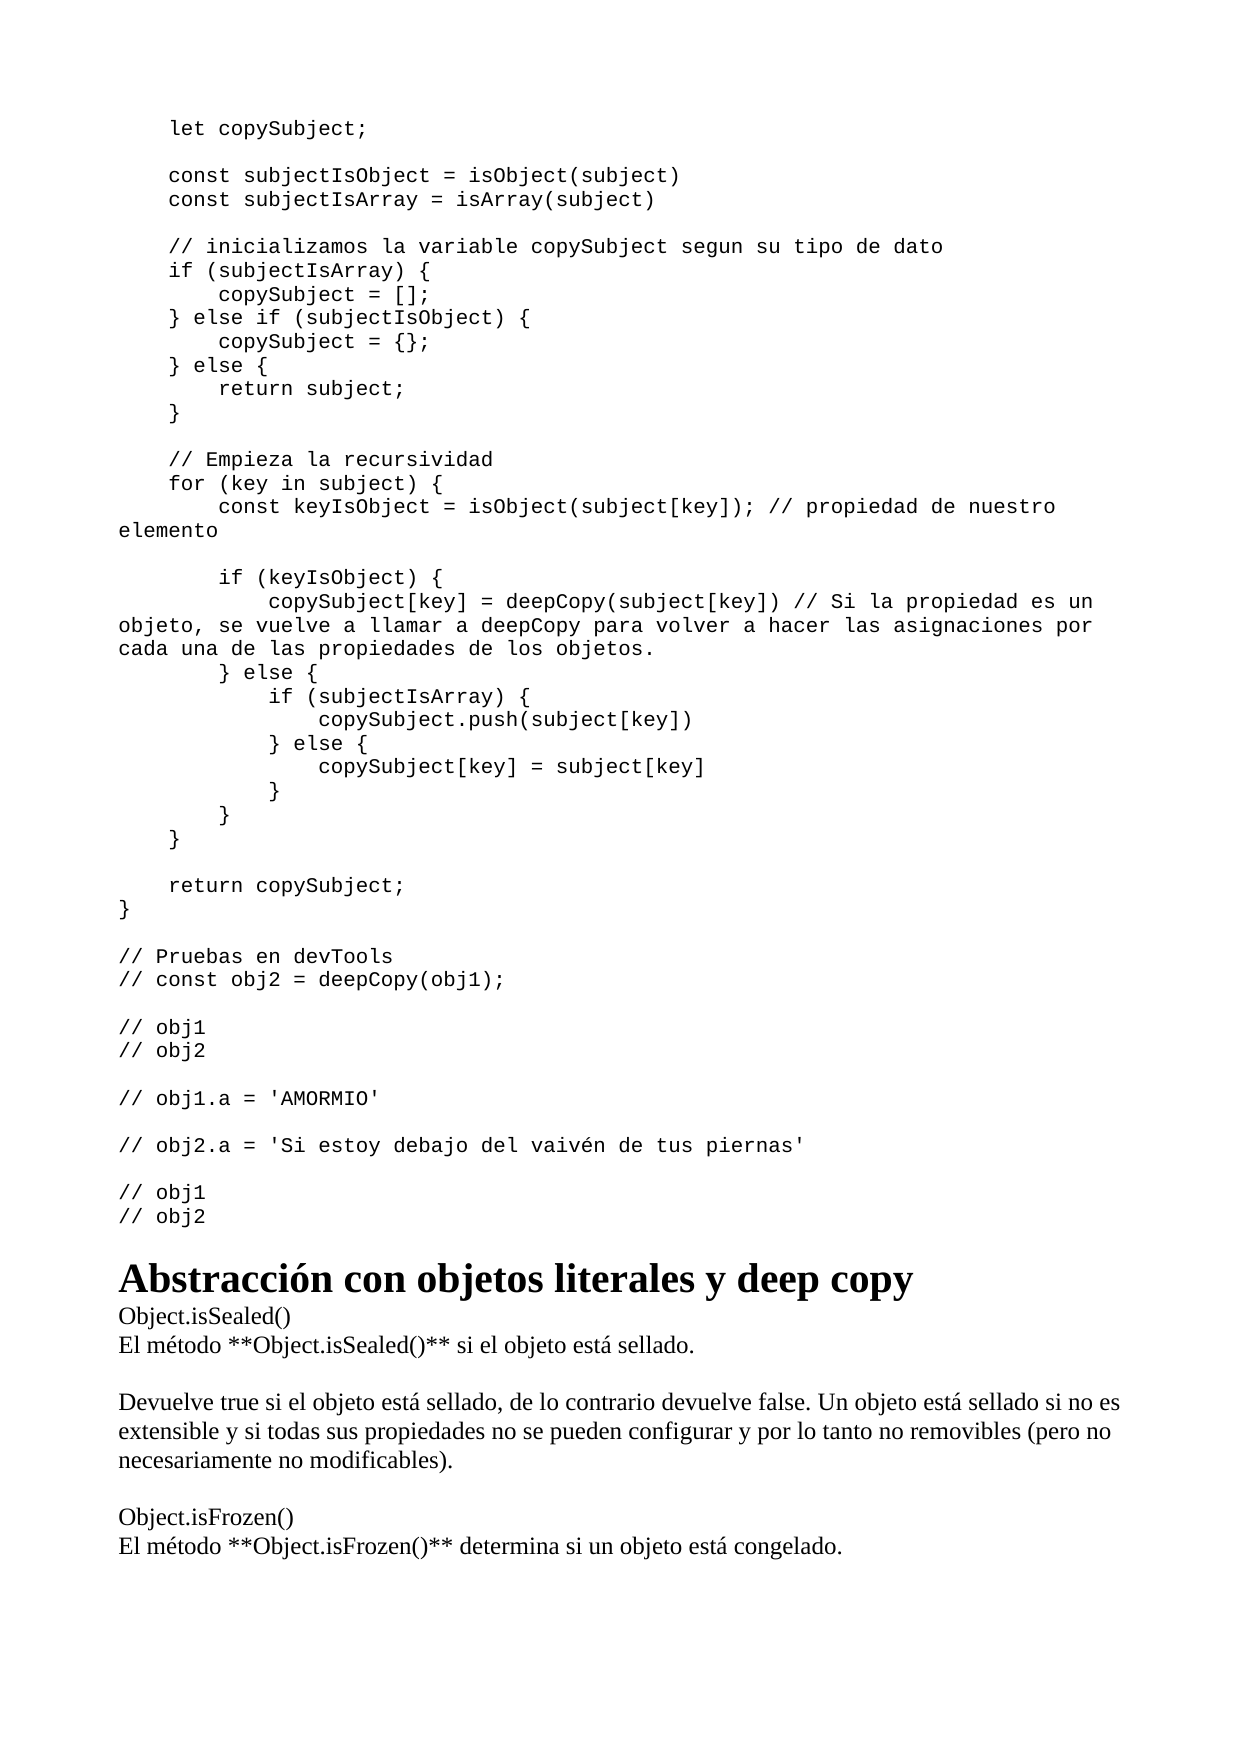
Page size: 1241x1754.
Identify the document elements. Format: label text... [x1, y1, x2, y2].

text copySubject = {}; [118, 331, 1122, 354]
text } else { [118, 354, 1122, 378]
text copySubject[key] = deepCopy(subject[key]) // Si la propiedad es un objeto, se vuelve a llamar a deepCopy para volver a hacer las asignaciones por cada una de las propiedades de los objetos. [118, 591, 1122, 662]
text let copySubject; [118, 118, 1122, 142]
text // obj2 [118, 1040, 1122, 1064]
text } else if (subjectIsObject) { [118, 307, 1122, 331]
text // Empieza la recursividad [118, 449, 1122, 473]
text // obj2.a = 'Si estoy debajo del vaivén de tus piernas' [118, 1135, 1122, 1158]
text if (subjectIsArray) { [118, 260, 1122, 284]
text for (key in subject) { [118, 473, 1122, 496]
text // inicializamos la variable copySubject segun su tipo de dato [118, 236, 1122, 260]
text } else { [118, 733, 1122, 757]
text const subjectIsArray = isArray(subject) [118, 189, 1122, 213]
text return subject; [118, 378, 1122, 402]
text // Pruebas en devTools [118, 946, 1122, 969]
text return copySubject; [118, 875, 1122, 898]
text const subjectIsObject = isObject(subject) [118, 165, 1122, 189]
text // obj1 [118, 1182, 1122, 1206]
text El método **Object.isSealed()** si el objeto está sellado. [118, 1330, 1122, 1358]
text El método **Object.isFrozen()** determina si un objeto está congelado. [118, 1531, 1122, 1560]
text } [118, 780, 1122, 804]
text // obj2 [118, 1206, 1122, 1229]
text Devuelve true si el objeto está sellado, de lo contrario devuelve false. Un objeto está sellado si no es extensible y si todas sus propiedades no se pueden configurar y por lo tanto no removibles (pero no necesariamente no modificables). [118, 1387, 1122, 1473]
text if (subjectIsArray) { [118, 686, 1122, 709]
text } else { [118, 662, 1122, 686]
text Object.isSealed() [118, 1301, 1122, 1330]
text Object.isFrozen() [118, 1502, 1122, 1531]
text // obj1.a = 'AMORMIO' [118, 1088, 1122, 1111]
text } [118, 898, 1122, 922]
text const keyIsObject = isObject(subject[key]); // propiedad de nuestro elemento [118, 496, 1122, 544]
text copySubject.push(subject[key]) [118, 709, 1122, 733]
text copySubject = []; [118, 284, 1122, 307]
text } [118, 402, 1122, 426]
text // obj1 [118, 1017, 1122, 1040]
text if (keyIsObject) { [118, 567, 1122, 591]
text copySubject[key] = subject[key] [118, 757, 1122, 780]
text } [118, 827, 1122, 851]
text Abstracción con objetos literales y deep copy [118, 1253, 1122, 1301]
text } [118, 804, 1122, 827]
text // const obj2 = deepCopy(obj1); [118, 969, 1122, 993]
